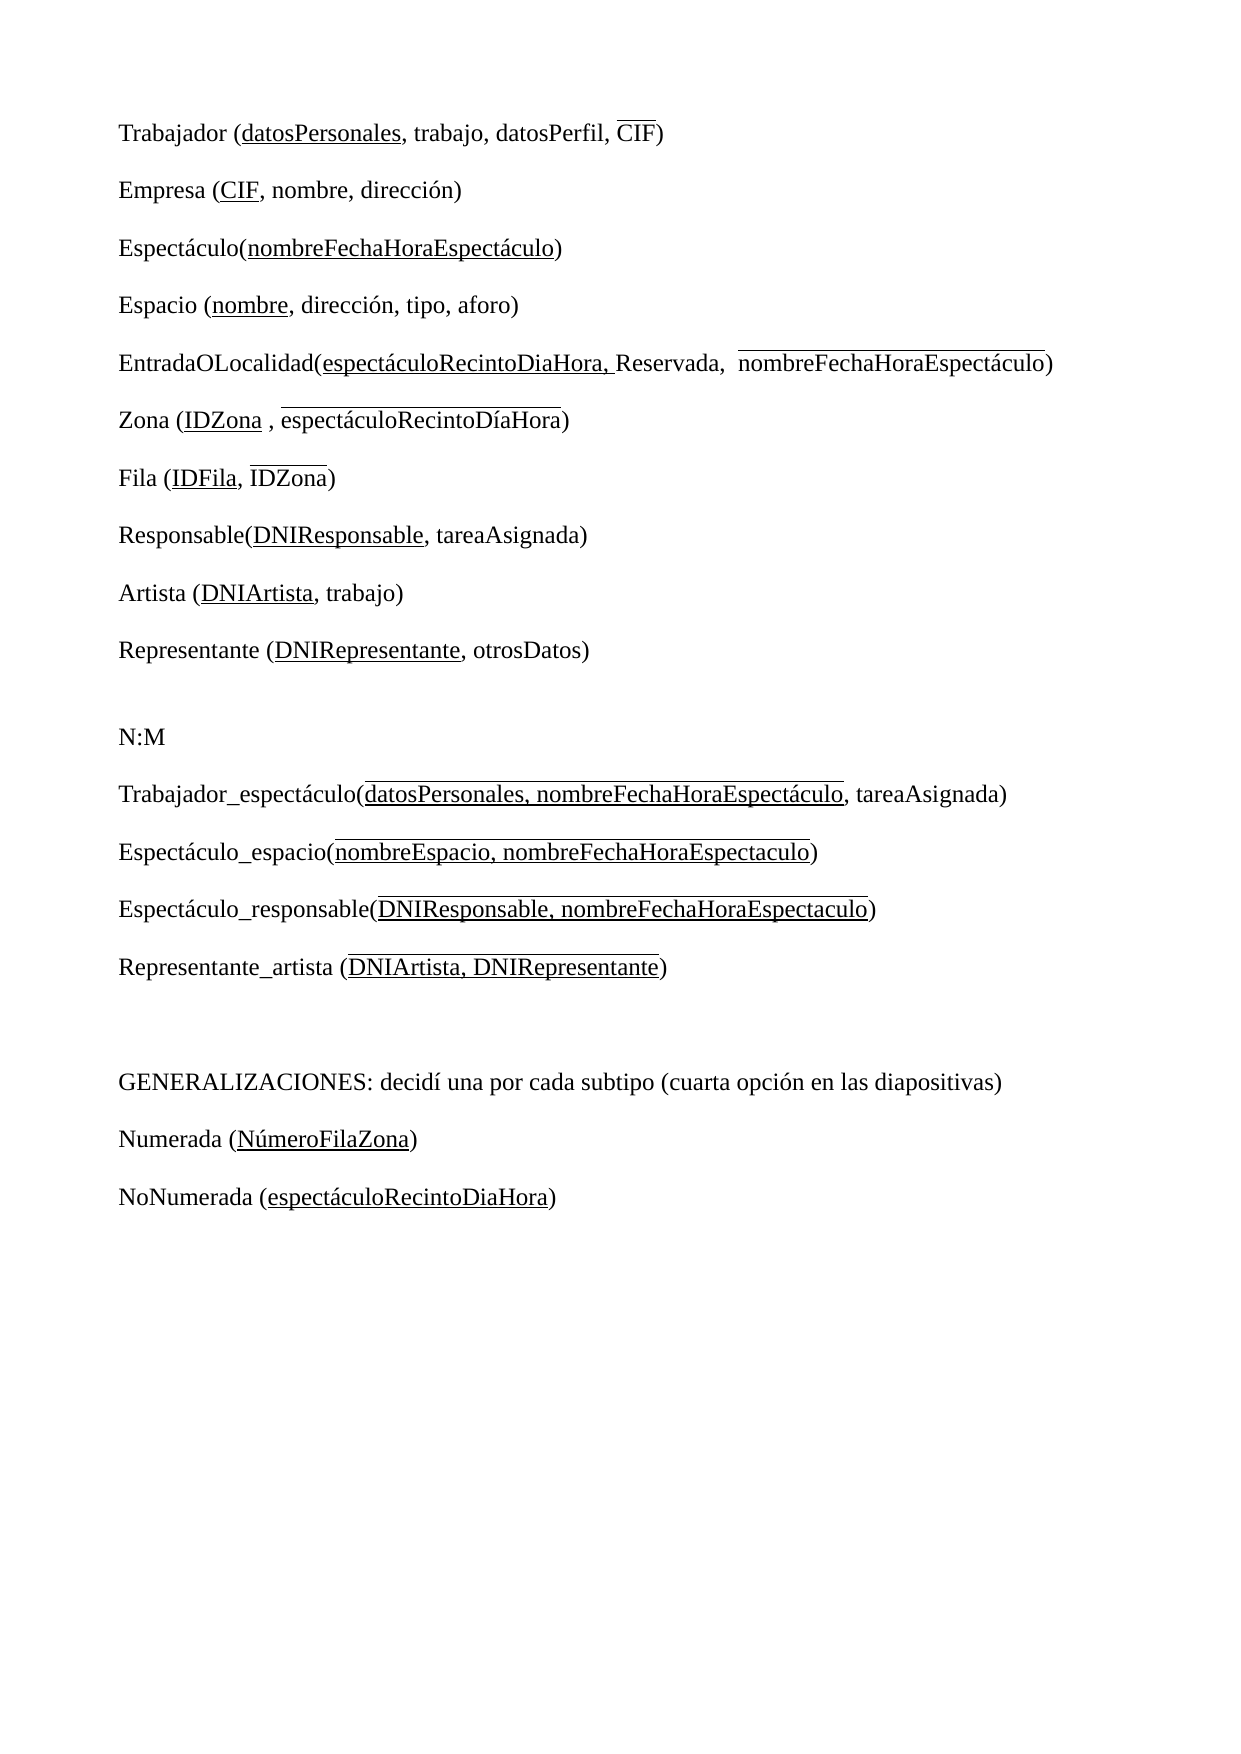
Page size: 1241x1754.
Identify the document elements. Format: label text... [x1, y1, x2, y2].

text Espectáculo_responsable(DNIResponsable, nombreFechaHoraEspectaculo) [118, 894, 1122, 923]
text Numerada (NúmeroFilaZona) [118, 1124, 1122, 1153]
text GENERALIZACIONES: decidí una por cada subtipo (cuarta opción en las diapositivas) [118, 1067, 1122, 1096]
text Trabajador_espectáculo(datosPersonales, nombreFechaHoraEspectáculo, tareaAsignada) [118, 779, 1122, 808]
text NoNumerada (espectáculoRecintoDiaHora) [118, 1182, 1122, 1211]
text Fila (IDFila, IDZona) [118, 463, 1122, 492]
text Espacio (nombre, dirección, tipo, aforo) [118, 291, 1122, 319]
text Empresa (CIF, nombre, dirección) [118, 176, 1122, 204]
text N:M [118, 722, 1122, 751]
text Zona (IDZona , espectáculoRecintoDíaHora) [118, 406, 1122, 434]
text Espectáculo(nombreFechaHoraEspectáculo) [118, 233, 1122, 262]
text Representante (DNIRepresentante, otrosDatos) [118, 636, 1122, 664]
text Representante_artista (DNIArtista, DNIRepresentante) [118, 952, 1122, 981]
text Responsable(DNIResponsable, tareaAsignada) [118, 521, 1122, 549]
text Artista (DNIArtista, trabajo) [118, 578, 1122, 607]
text EntradaOLocalidad(espectáculoRecintoDiaHora, Reservada, nombreFechaHoraEspectáculo) [118, 348, 1122, 377]
text Espectáculo_espacio(nombreEspacio, nombreFechaHoraEspectaculo) [118, 837, 1122, 866]
text Trabajador (datosPersonales, trabajo, datosPerfil, CIF) [118, 118, 1122, 147]
